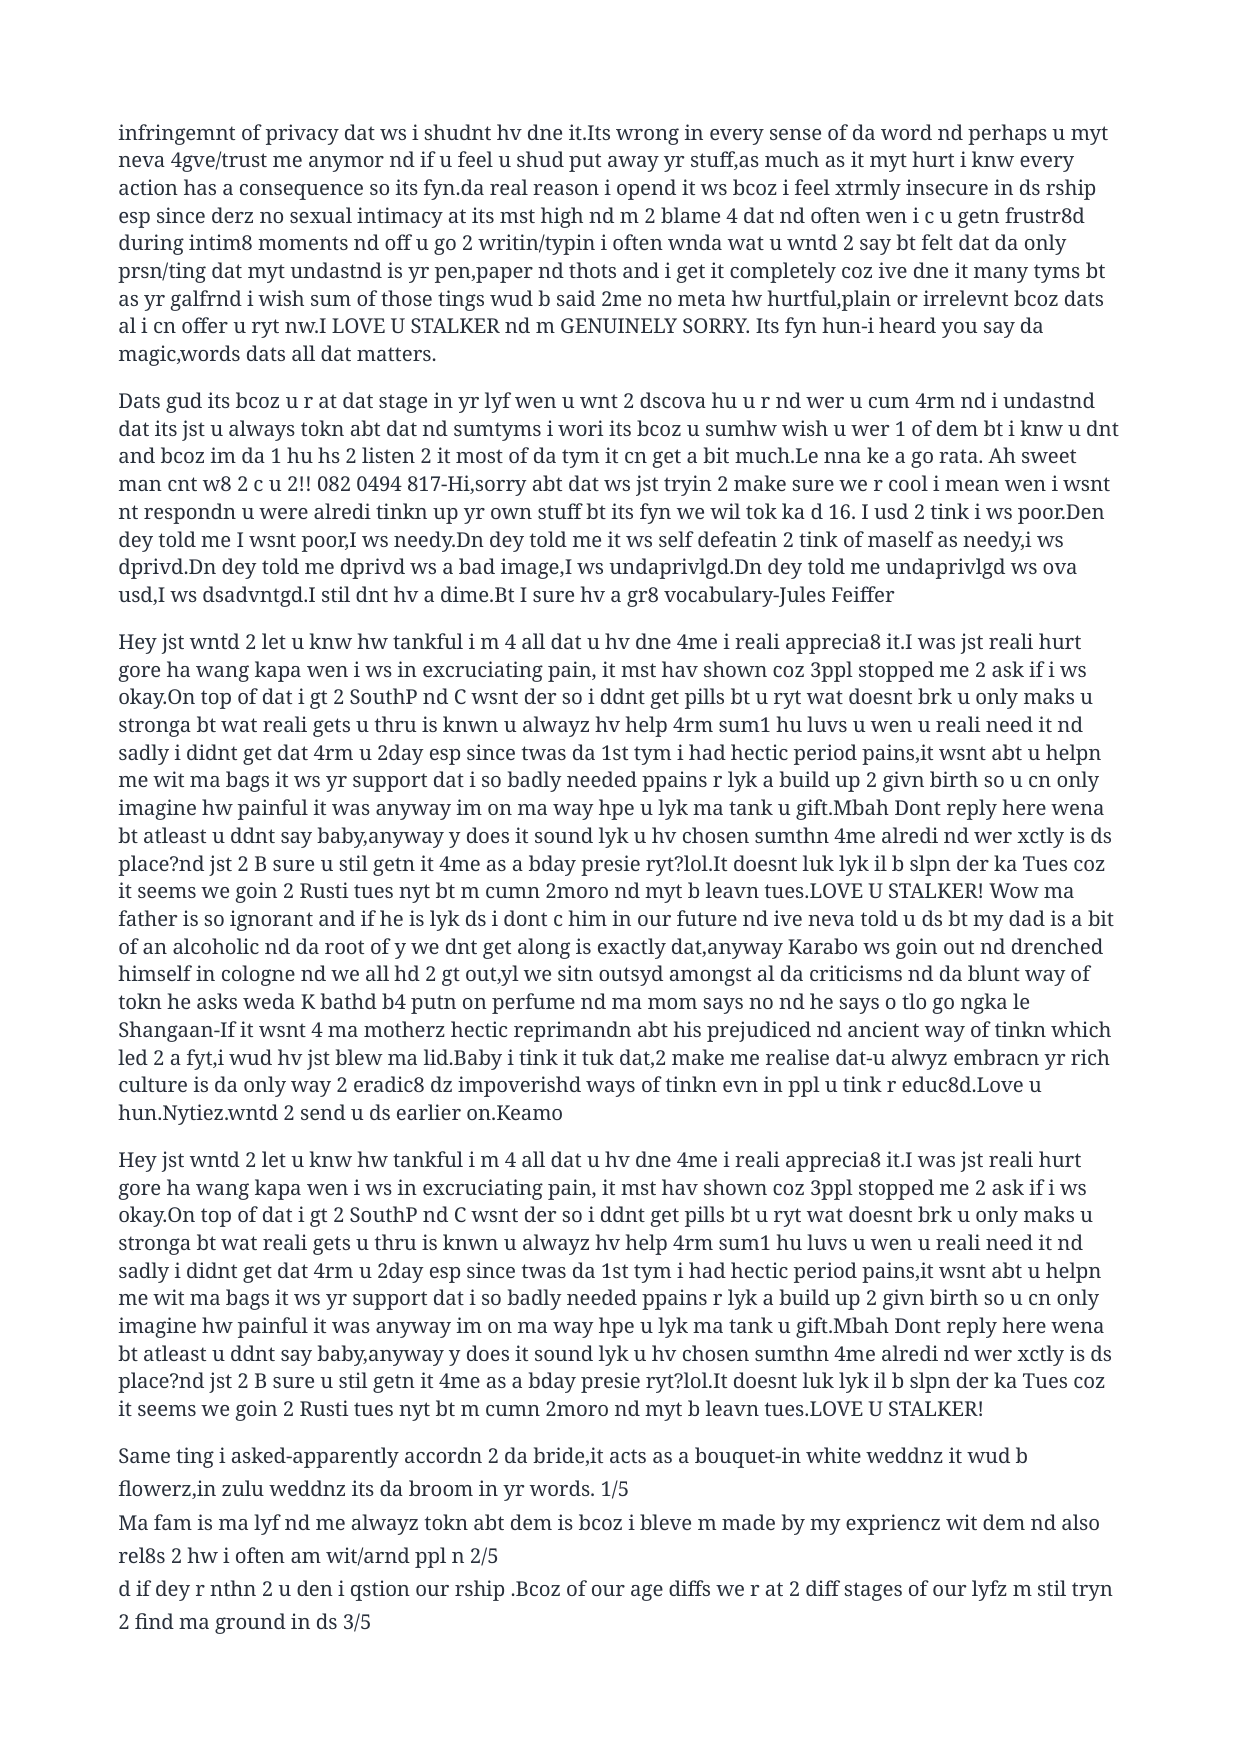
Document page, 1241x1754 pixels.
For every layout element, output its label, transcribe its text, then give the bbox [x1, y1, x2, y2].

text Hey jst wntd 2 let u knw hw tankful i m 4 all dat u hv dne 4me i reali apprecia8 it.I was jst reali hurt gore ha wang kapa wen i ws in excruciating pain, it mst hav shown coz 3ppl stopped me 2 ask if i ws okay.On top of dat i gt 2 SouthP nd C wsnt der so i ddnt get pills bt u ryt wat doesnt brk u only maks u stronga bt wat reali gets u thru is knwn u alwayz hv help 4rm sum1 hu luvs u wen u reali need it nd sadly i didnt get dat 4rm u 2day esp since twas da 1st tym i had hectic period pains,it wsnt abt u helpn me wit ma bags it ws yr support dat i so badly needed ppains r lyk a build up 2 givn birth so u cn only imagine hw painful it was anyway im on ma way hpe u lyk ma tank u gift.Mbah Dont reply here wena bt atleast u ddnt say baby,anyway y does it sound lyk u hv chosen sumthn 4me alredi nd wer xctly is ds place?nd jst 2 B sure u stil getn it 4me as a bday presie ryt?lol.It doesnt luk lyk il b slpn der ka Tues coz it seems we goin 2 Rusti tues nyt bt m cumn 2moro nd myt b leavn tues.LOVE U STALKER! Wow ma father is so ignorant and if he is lyk ds i dont c him in our future nd ive neva told u ds bt my dad is a bit of an alcoholic nd da root of y we dnt get along is exactly dat,anyway Karabo ws goin out nd drenched himself in cologne nd we all hd 2 gt out,yl we sitn outsyd amongst al da criticisms nd da blunt way of tokn he asks weda K bathd b4 putn on perfume nd ma mom says no nd he says o tlo go ngka le Shangaan-If it wsnt 4 ma motherz hectic reprimandn abt his prejudiced nd ancient way of tinkn which led 2 a fyt,i wud hv jst blew ma lid.Baby i tink it tuk dat,2 make me realise dat-u alwyz embracn yr rich culture is da only way 2 eradic8 dz impoverishd ways of tinkn evn in ppl u tink r educ8d.Love u hun.Nytiez.wntd 2 send u ds earlier on.Keamo [118, 627, 1122, 1126]
text Hey jst wntd 2 let u knw hw tankful i m 4 all dat u hv dne 4me i reali apprecia8 it.I was jst reali hurt gore ha wang kapa wen i ws in excruciating pain, it mst hav shown coz 3ppl stopped me 2 ask if i ws okay.On top of dat i gt 2 SouthP nd C wsnt der so i ddnt get pills bt u ryt wat doesnt brk u only maks u stronga bt wat reali gets u thru is knwn u alwayz hv help 4rm sum1 hu luvs u wen u reali need it nd sadly i didnt get dat 4rm u 2day esp since twas da 1st tym i had hectic period pains,it wsnt abt u helpn me wit ma bags it ws yr support dat i so badly needed ppains r lyk a build up 2 givn birth so u cn only imagine hw painful it was anyway im on ma way hpe u lyk ma tank u gift.Mbah Dont reply here wena bt atleast u ddnt say baby,anyway y does it sound lyk u hv chosen sumthn 4me alredi nd wer xctly is ds place?nd jst 2 B sure u stil getn it 4me as a bday presie ryt?lol.It doesnt luk lyk il b slpn der ka Tues coz it seems we goin 2 Rusti tues nyt bt m cumn 2moro nd myt b leavn tues.LOVE U STALKER! [118, 1145, 1122, 1422]
text infringemnt of privacy dat ws i shudnt hv dne it.Its wrong in every sense of da word nd perhaps u myt neva 4gve/trust me anymor nd if u feel u shud put away yr stuff,as much as it myt hurt i knw every action has a consequence so its fyn.da real reason i opend it ws bcoz i feel xtrmly insecure in ds rship esp since derz no sexual intimacy at its mst high nd m 2 blame 4 dat nd often wen i c u getn frustr8d during intim8 moments nd off u go 2 writin/typin i often wnda wat u wntd 2 say bt felt dat da only prsn/ting dat myt undastnd is yr pen,paper nd thots and i get it completely coz ive dne it many tyms bt as yr galfrnd i wish sum of those tings wud b said 2me no meta hw hurtful,plain or irrelevnt bcoz dats al i cn offer u ryt nw.I LOVE U STALKER nd m GENUINELY SORRY. Its fyn hun-i heard you say da magic,words dats all dat matters. [118, 118, 1122, 367]
text Same ting i asked-apparently accordn 2 da bride,it acts as a bouquet-in white weddnz it wud b flowerz,in zulu weddnz its da broom in yr words. 1/5 Ma fam is ma lyf nd me alwayz tokn abt dem is bcoz i bleve m made by my expriencz wit dem nd also rel8s 2 hw i often am wit/arnd ppl n 2/5 d if dey r nthn 2 u den i qstion our rship .Bcoz of our age diffs we r at 2 diff stages of our lyfz m stil tryn 2 find ma ground in ds 3/5 [118, 1442, 1122, 1636]
text Dats gud its bcoz u r at dat stage in yr lyf wen u wnt 2 dscova hu u r nd wer u cum 4rm nd i undastnd dat its jst u always tokn abt dat nd sumtyms i wori its bcoz u sumhw wish u wer 1 of dem bt i knw u dnt and bcoz im da 1 hu hs 2 listen 2 it most of da tym it cn get a bit much.Le nna ke a go rata. Ah sweet man cnt w8 2 c u 2!! 082 0494 817-Hi,sorry abt dat ws jst tryin 2 make sure we r cool i mean wen i wsnt nt respondn u were alredi tinkn up yr own stuff bt its fyn we wil tok ka d 16. I usd 2 tink i ws poor.Den dey told me I wsnt poor,I ws needy.Dn dey told me it ws self defeatin 2 tink of maself as needy,i ws dprivd.Dn dey told me dprivd ws a bad image,I ws undaprivlgd.Dn dey told me undaprivlgd ws ova usd,I ws dsadvntgd.I stil dnt hv a dime.Bt I sure hv a gr8 vocabulary-Jules Feiffer [118, 387, 1122, 608]
